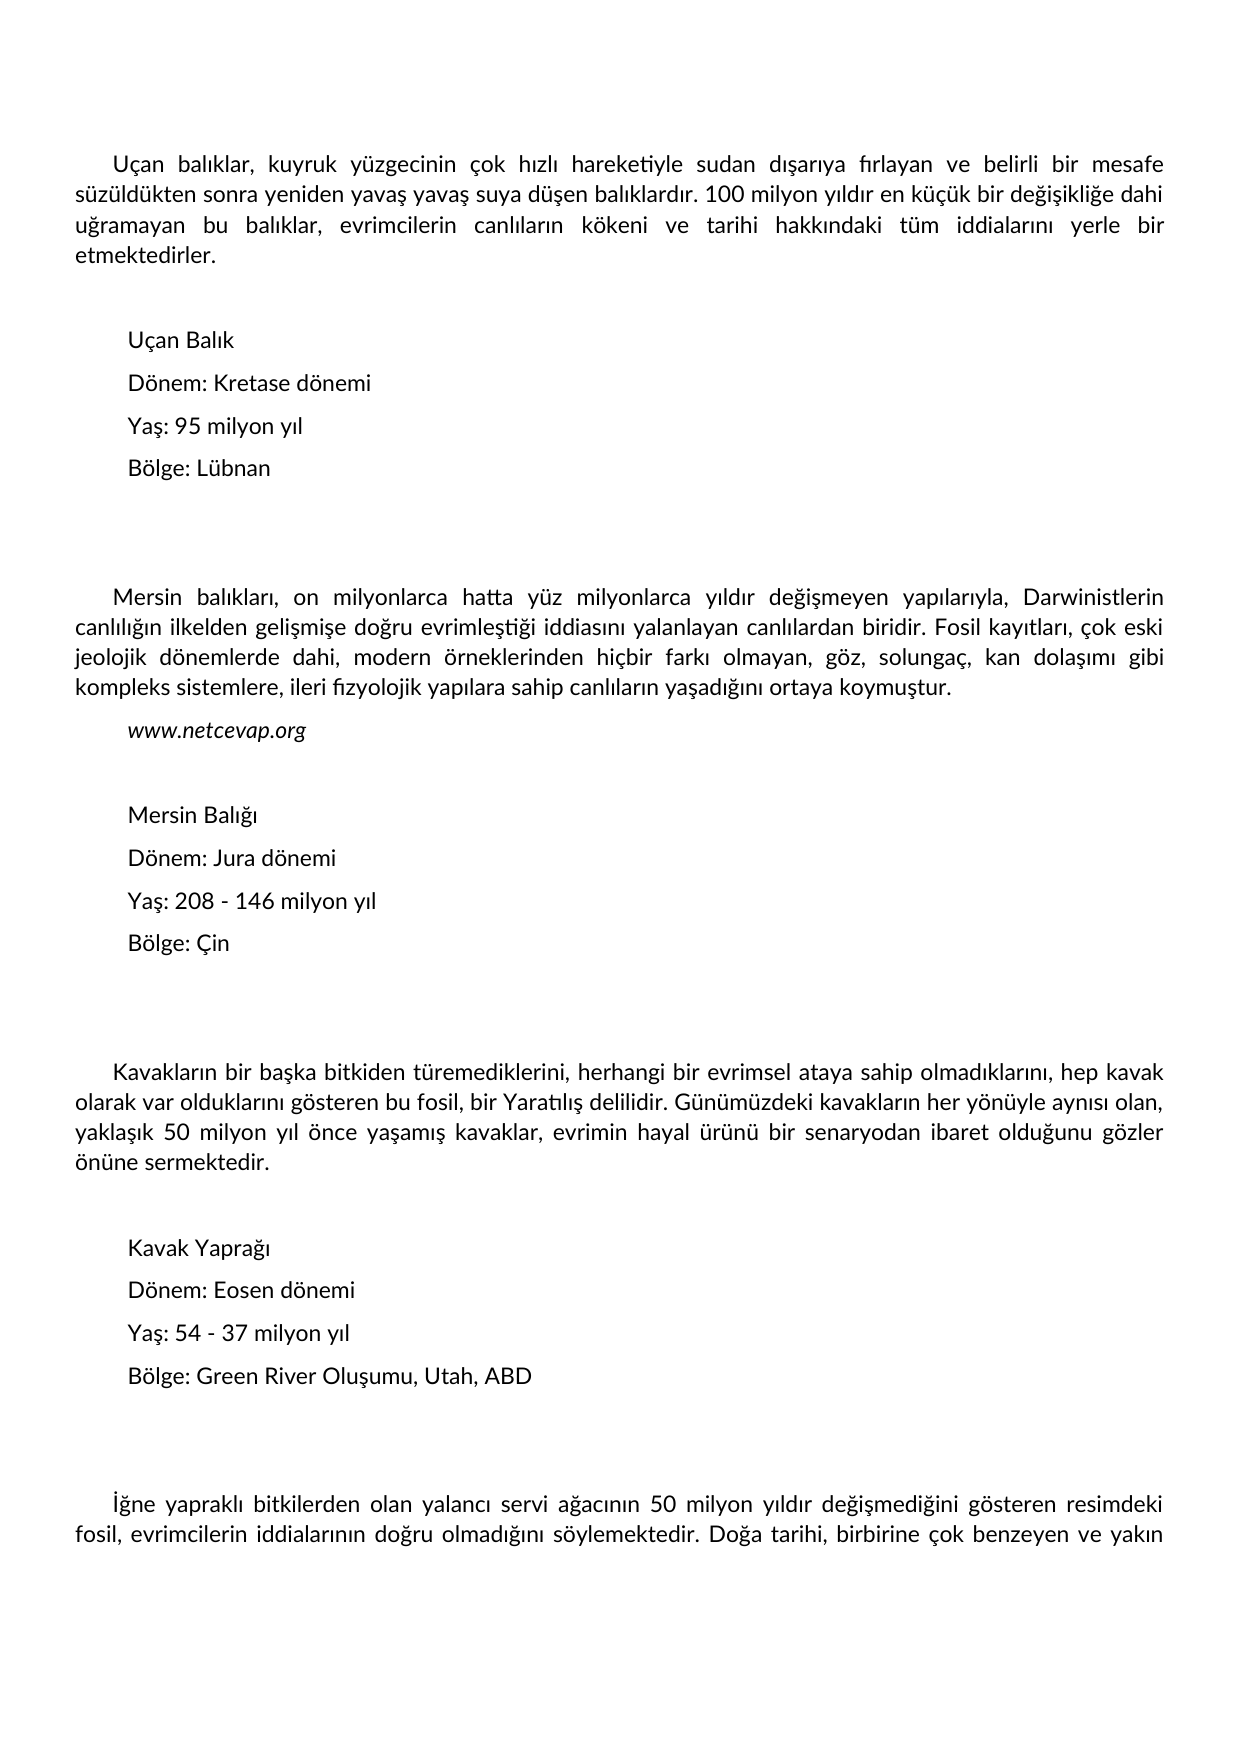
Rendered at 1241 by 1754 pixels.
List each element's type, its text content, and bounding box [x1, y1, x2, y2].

text Yaş: 208 - 146 milyon yıl [127, 886, 1143, 914]
text Yaş: 54 - 37 milyon yıl [127, 1319, 1143, 1346]
text Mersin balıkları, on milyonlarca hatta yüz milyonlarca yıldır değişmeyen yapılarıyla, Darwinistlerin canlılığın ilkelden gelişmişe doğru evrimleştiği iddiasını yalanlayan canlılardan biridir. Fosil kayıtları, çok eski jeolojik dönemlerde dahi, modern örneklerinden hiçbir farkı olmayan, göz, solungaç, kan dolaşımı gibi kompleks sistemlere, ileri fizyolojik yapılara sahip canlıların yaşadığını ortaya koymuştur. [75, 582, 1165, 700]
text İğne yapraklı bitkilerden olan yalancı servi ağacının 50 milyon yıldır değişmediğini gösteren resimdeki fosil, evrimcilerin iddialarının doğru olmadığını söylemektedir. Doğa tarihi, birbirine çok benzeyen ve yakın [75, 1489, 1165, 1547]
text Yaş: 95 milyon yıl [127, 411, 1143, 439]
text Uçan Balık [127, 326, 1143, 353]
text Bölge: Lübnan [127, 454, 1143, 482]
text Dönem: Kretase dönemi [127, 369, 1143, 396]
text Kavak Yaprağı [127, 1233, 1143, 1261]
text Bölge: Green River Oluşumu, Utah, ABD [127, 1361, 1143, 1389]
text Dönem: Jura dönemi [127, 844, 1143, 871]
text Bölge: Çin [127, 929, 1143, 957]
text Kavakların bir başka bitkiden türemediklerini, herhangi bir evrimsel ataya sahip olmadıklarını, hep kavak olarak var olduklarını gösteren bu fosil, bir Yaratılış delilidir. Günümüzdeki kavakların her yönüyle aynısı olan, yaklaşık 50 milyon yıl önce yaşamış kavaklar, evrimin hayal ürünü bir senaryodan ibaret olduğunu gözler önüne sermektedir. [75, 1057, 1165, 1175]
text Mersin Balığı [127, 801, 1143, 828]
text Uçan balıklar, kuyruk yüzgecinin çok hızlı hareketiyle sudan dışarıya fırlayan ve belirli bir mesafe süzüldükten sonra yeniden yavaş yavaş suya düşen balıklardır. 100 milyon yıldır en küçük bir değişikliğe dahi uğramayan bu balıklar, evrimcilerin canlıların kökeni ve tarihi hakkındaki tüm iddialarını yerle bir etmektedirler. [75, 150, 1165, 268]
text Dönem: Eosen dönemi [127, 1276, 1143, 1303]
text www.netcevap.org [127, 716, 1143, 743]
